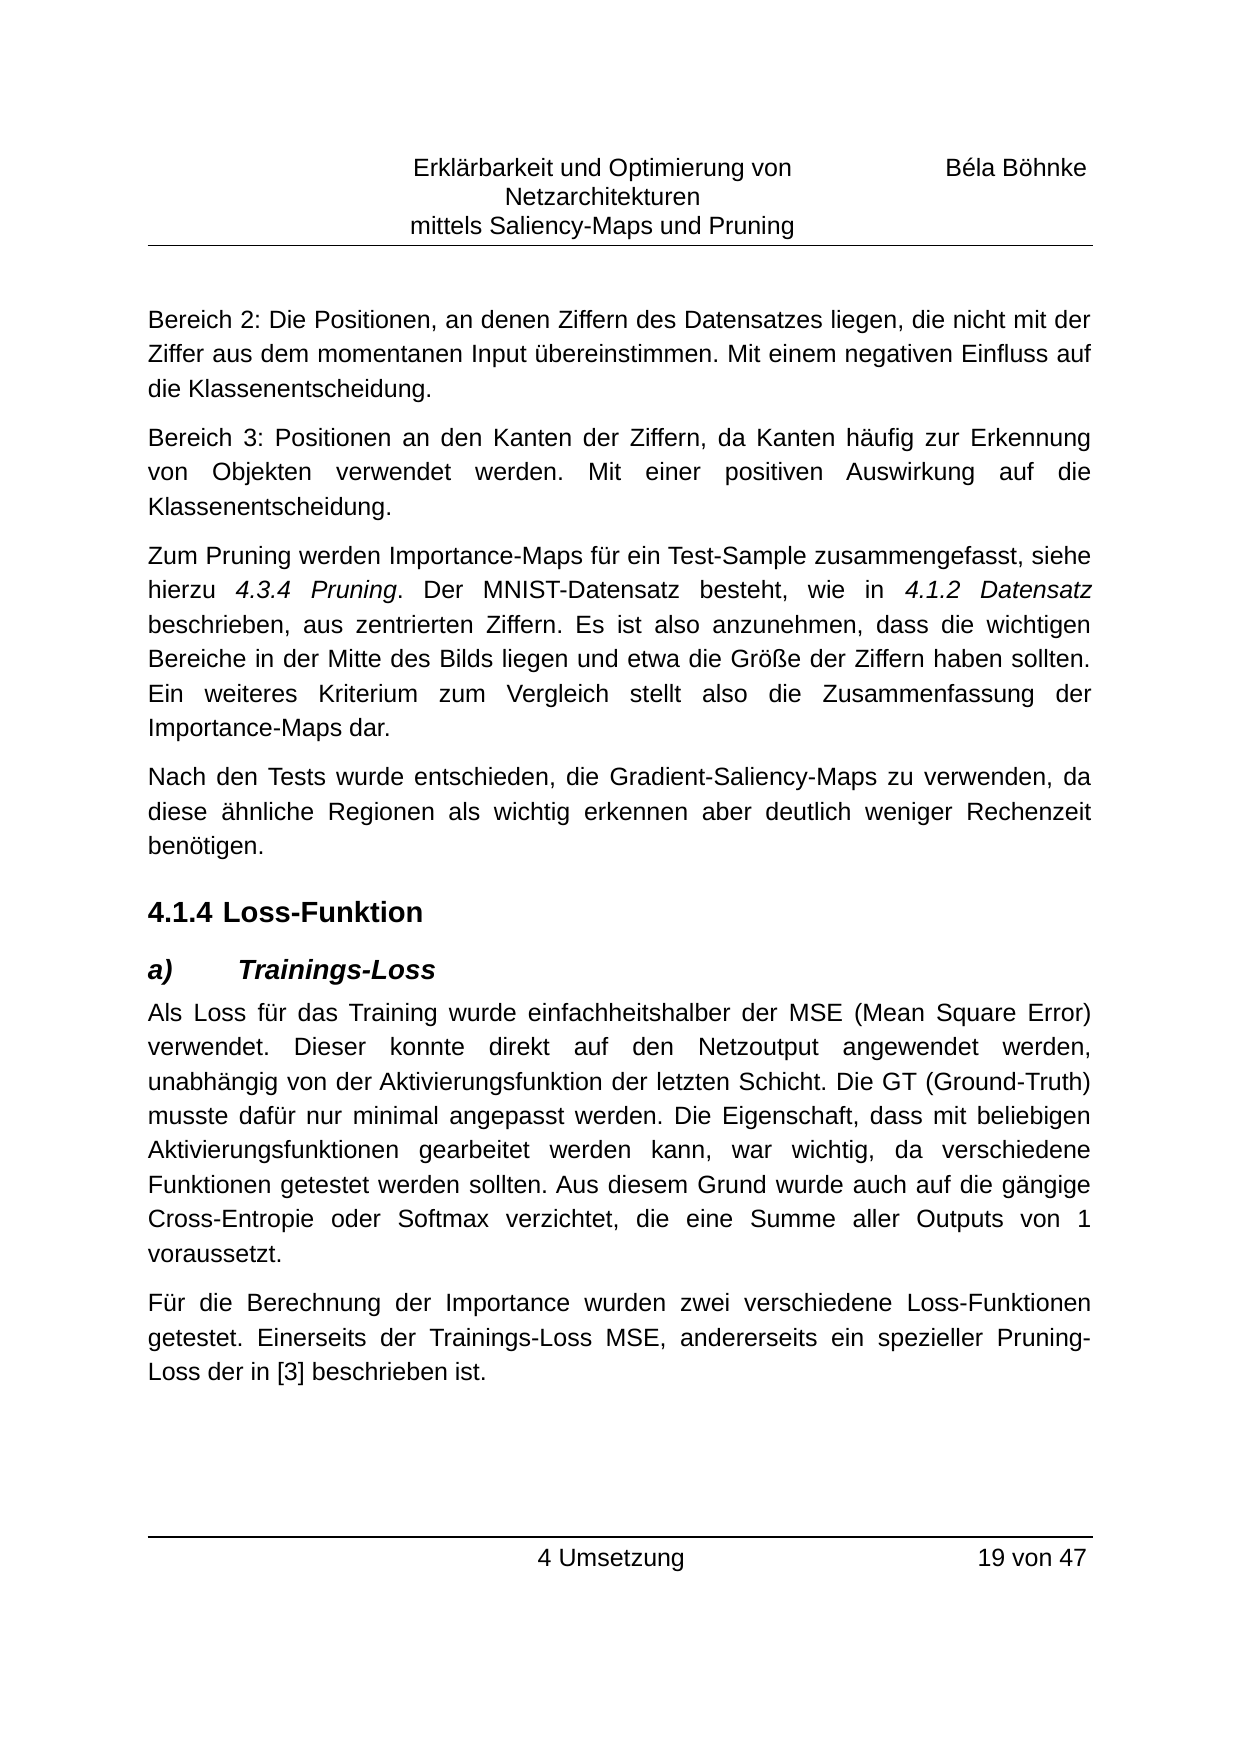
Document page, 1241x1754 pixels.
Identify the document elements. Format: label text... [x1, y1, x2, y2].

text Bereich 3: Positionen an den Kanten der Ziffern, da Kanten häufig zur Erkennung von Objekten verwendet werden. Mit einer positiven Auswirkung auf die Klassenentscheidung. [148, 423, 1093, 520]
text Für die Berechnung der Importance wurden zwei verschiedene Loss-Funktionen getestet. Einerseits der Trainings-Loss MSE, andererseits ein spezieller Pruning-Loss der in [3] beschrieben ist. [148, 1288, 1093, 1386]
text Zum Pruning werden Importance-Maps für ein Test-Sample zusammengefasst, siehe hierzu 4.3.4 Pruning. Der MNIST-Datensatz besteht, wie in 4.1.2 Datensatz beschrieben, aus zentrierten Ziffern. Es ist also anzunehmen, dass die wichtigen Bereiche in der Mitte des Bilds liegen und etwa die Größe der Ziffern haben sollten. Ein weiteres Kriterium zum Vergleich stellt also die Zusammenfassung der Importance-Maps dar. [148, 541, 1093, 742]
text Nach den Tests wurde entschieden, die Gradient-Saliency-Maps zu verwenden, da diese ähnliche Regionen als wichtig erkennen aber deutlich weniger Rechenzeit benötigen. [148, 762, 1093, 860]
text Bereich 2: Die Positionen, an denen Ziffern des Datensatzes liegen, die nicht mit der Ziffer aus dem momentanen Input übereinstimmen. Mit einem negativen Einfluss auf die Klassenentscheidung. [148, 304, 1093, 402]
subtitle Loss-Funktion [148, 895, 1093, 928]
text Als Loss für das Training wurde einfachheitshalber der MSE (Mean Square Error) verwendet. Dieser konnte direkt auf den Netzoutput angewendet werden, unabhängig von der Aktivierungsfunktion der letzten Schicht. Die GT (Ground-Truth) musste dafür nur minimal angepasst werden. Die Eigenschaft, dass mit beliebigen Aktivierungsfunktionen gearbeitet werden kann, war wichtig, da verschiedene Funktionen getestet werden sollten. Aus diesem Grund wurde auch auf die gängige Cross-Entropie oder Softmax verzichtet, die eine Summe aller Outputs von 1 voraussetzt. [148, 998, 1093, 1268]
subtitle Trainings-Loss [148, 953, 1093, 985]
